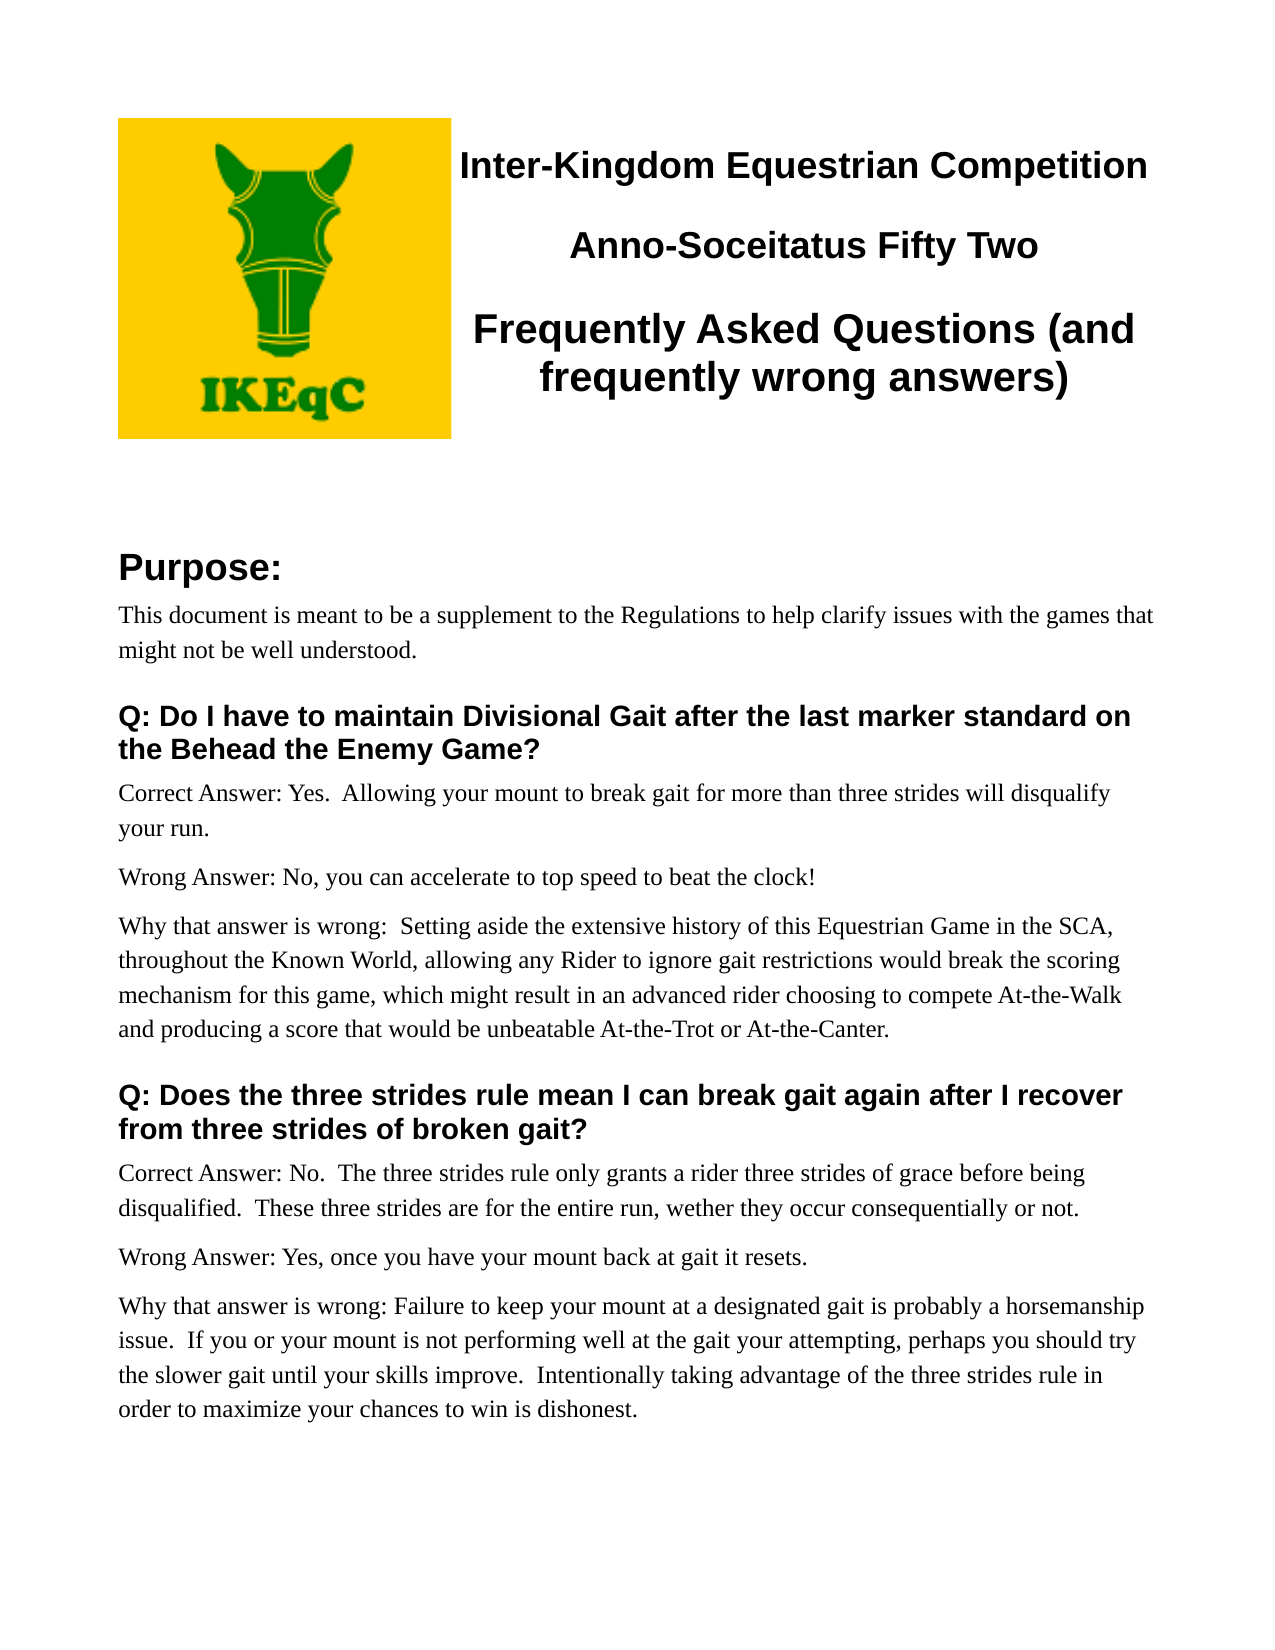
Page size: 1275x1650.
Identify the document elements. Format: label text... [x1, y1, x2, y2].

subtitle Q: Do I have to maintain Divisional Gait after the last marker standard on the Behead the Enemy Game? [118, 698, 1157, 766]
title Inter-Kingdom Equestrian Competition [452, 143, 1157, 186]
text Why that answer is wrong: Failure to keep your mount at a designated gait is probably a horsemanship issue. If you or your mount is not performing well at the gait your attempting, perhaps you should try the slower gait until your skills improve. Intentionally taking advantage of the three strides rule in order to maximize your chances to win is dishonest. [118, 1291, 1157, 1423]
title Anno-Soceitatus Fifty Two [452, 224, 1157, 267]
picture [118, 118, 452, 439]
text Correct Answer: No. The three strides rule only grants a rider three strides of grace before being disqualified. These three strides are for the entire run, wether they occur consequentially or not. [118, 1158, 1157, 1221]
subtitle Q: Does the three strides rule mean I can break gait again after I recover from three strides of broken gait? [118, 1078, 1157, 1146]
title Frequently Asked Questions (and frequently wrong answers) [452, 304, 1157, 400]
subtitle Purpose: [118, 544, 1157, 588]
text Wrong Answer: No, you can accelerate to top speed to beat the clock! [118, 862, 1157, 891]
text Wrong Answer: Yes, once you have your mount back at gait it resets. [118, 1242, 1157, 1271]
text Correct Answer: Yes. Allowing your mount to break gait for more than three strides will disqualify your run. [118, 778, 1157, 842]
text This document is meant to be a supplement to the Regulations to help clarify issues with the games that might not be well understood. [118, 600, 1157, 664]
text Why that answer is wrong: Setting aside the extensive history of this Equestrian Game in the SCA, throughout the Known World, allowing any Rider to ignore gait restrictions would break the scoring mechanism for this game, which might result in an advanced rider choosing to compete At-the-Walk and producing a score that would be unbeatable At-the-Trot or At-the-Canter. [118, 911, 1157, 1043]
